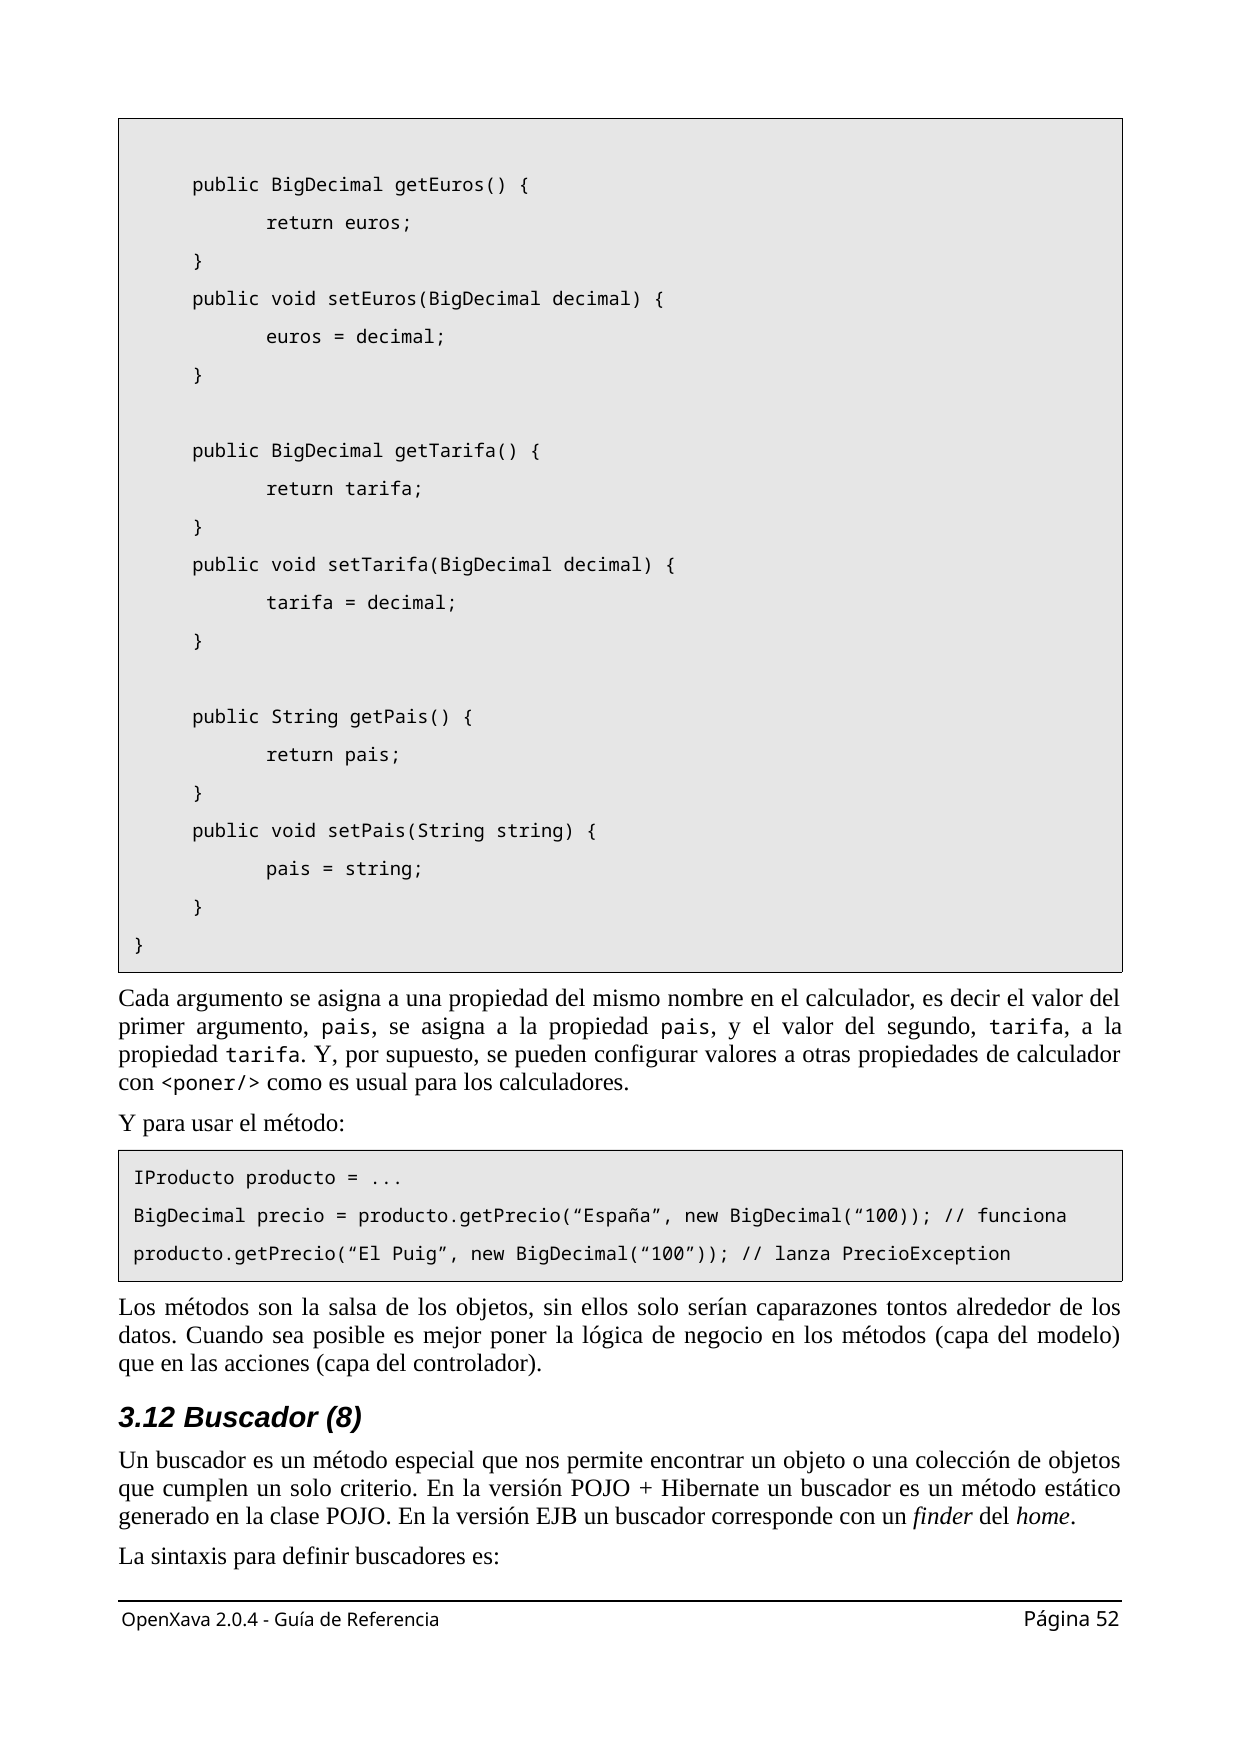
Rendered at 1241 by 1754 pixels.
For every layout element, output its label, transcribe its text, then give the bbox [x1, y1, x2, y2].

text La sintaxis para definir buscadores es: [118, 1542, 1122, 1570]
text } [119, 764, 1122, 802]
text Los métodos son la salsa de los objetos, sin ellos solo serían caparazones tontos alrededor de los datos. Cuando sea posible es mejor poner la lógica de negocio en los métodos (capa del modelo) que en las acciones (capa del controlador). [118, 1293, 1122, 1376]
subtitle Buscador (8) [118, 1401, 1122, 1434]
text public String getPais() { [119, 688, 1122, 726]
text Cada argumento se asigna a una propiedad del mismo nombre en el calculador, es decir el valor del primer argumento, pais, se asigna a la propiedad pais, y el valor del segundo, tarifa, a la propiedad tarifa. Y, por supuesto, se pueden configurar valores a otras propiedades de calculador con <poner/> como es usual para los calculadores. [118, 984, 1122, 1097]
text public void setEuros(BigDecimal decimal) { [119, 270, 1122, 308]
text } [119, 232, 1122, 270]
text } [119, 346, 1122, 384]
text tarifa = decimal; [119, 574, 1122, 612]
text } [119, 878, 1122, 917]
text return euros; [119, 194, 1122, 232]
text return pais; [119, 726, 1122, 764]
text producto.getPrecio(“El Puig”, new BigDecimal(“100”)); // lanza PrecioException [119, 1226, 1122, 1281]
text pais = string; [119, 841, 1122, 878]
text } [119, 917, 1122, 972]
text public BigDecimal getTarifa() { [119, 422, 1122, 460]
text public void setPais(String string) { [119, 802, 1122, 841]
text } [119, 612, 1122, 650]
text return tarifa; [119, 460, 1122, 498]
text } [119, 498, 1122, 536]
text euros = decimal; [119, 308, 1122, 346]
text public void setTarifa(BigDecimal decimal) { [119, 536, 1122, 574]
text Un buscador es un método especial que nos permite encontrar un objeto o una colección de objetos que cumplen un solo criterio. En la versión POJO + Hibernate un buscador es un método estático generado en la clase POJO. En la versión EJB un buscador corresponde con un finder del home. [118, 1447, 1122, 1530]
text Y para usar el método: [118, 1109, 1122, 1137]
text IProducto producto = ... [119, 1151, 1122, 1187]
text public BigDecimal getEuros() { [119, 156, 1122, 194]
text BigDecimal precio = producto.getPrecio(“España”, new BigDecimal(“100)); // funciona [119, 1187, 1122, 1226]
